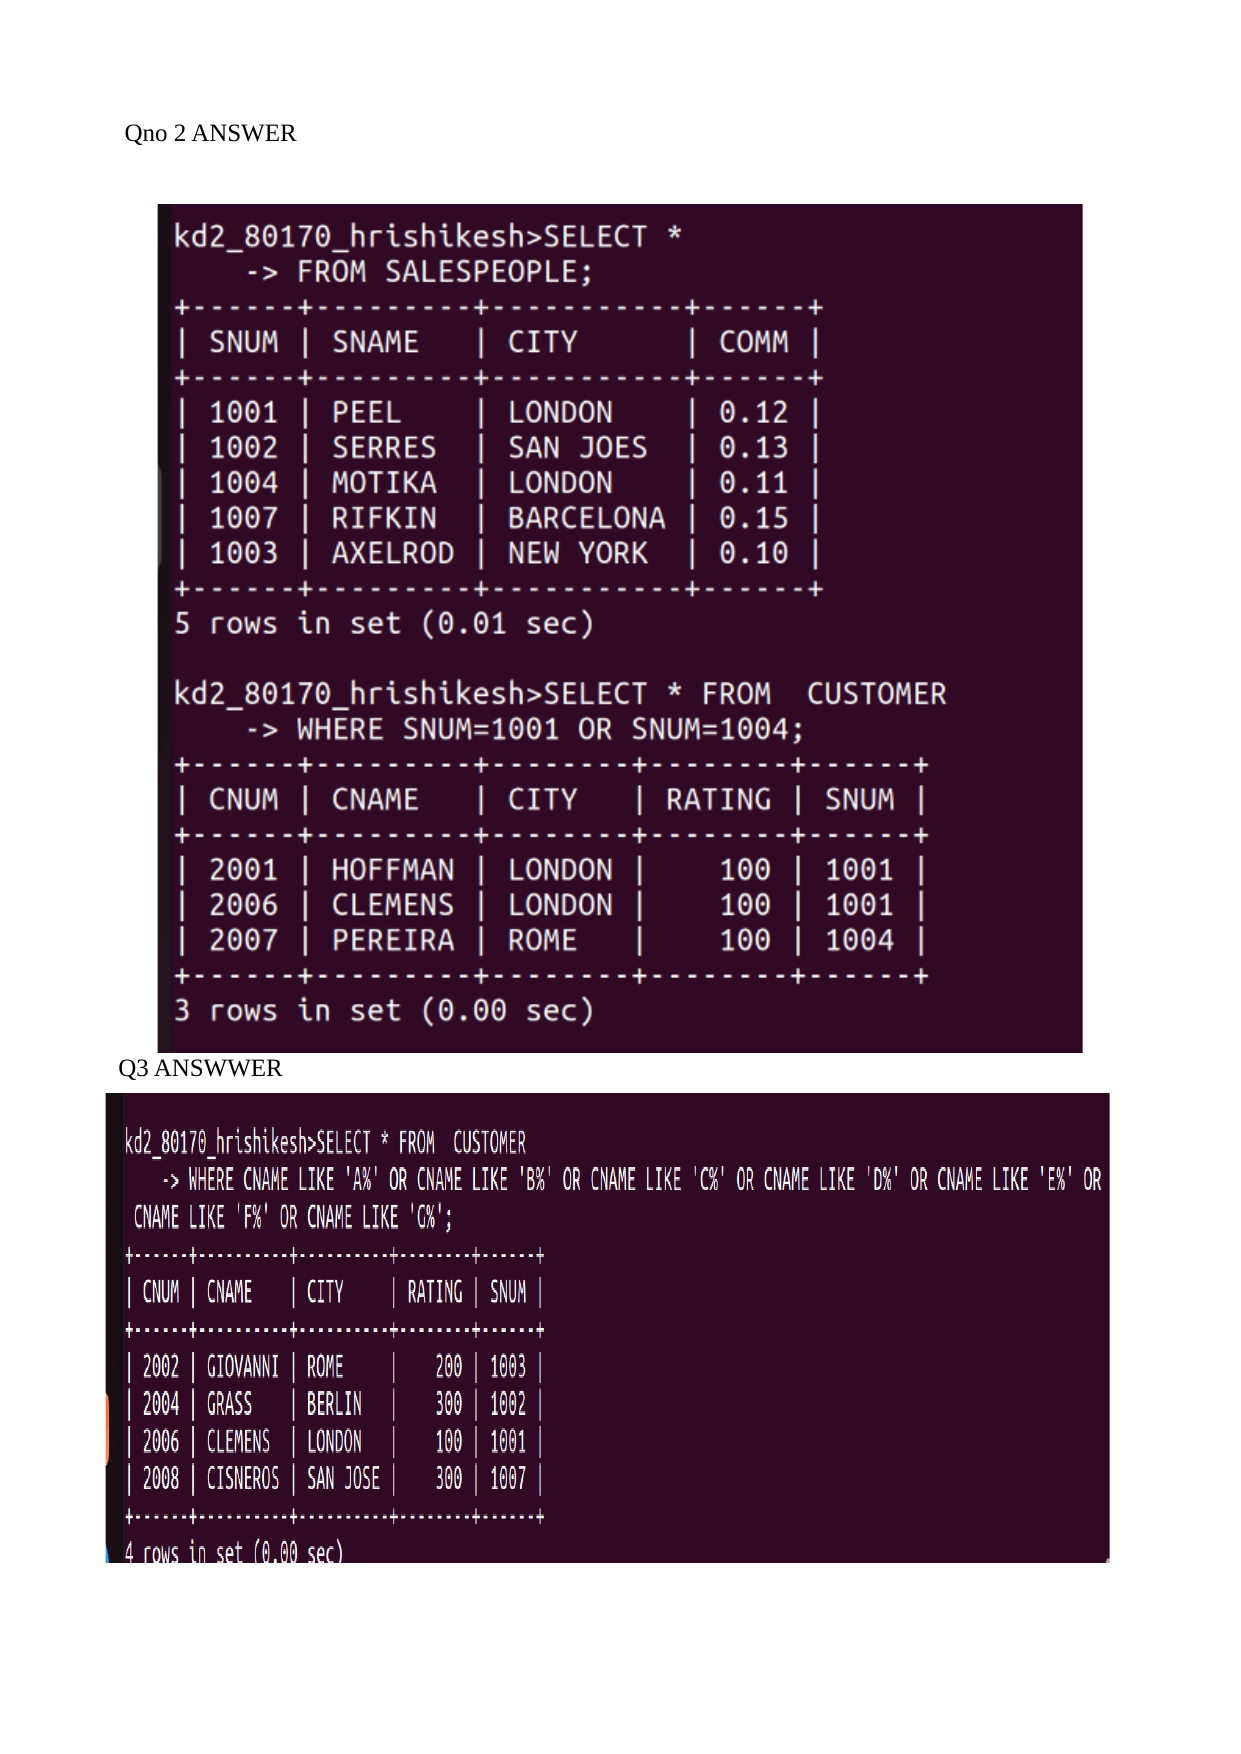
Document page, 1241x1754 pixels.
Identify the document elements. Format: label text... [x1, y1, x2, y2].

text Qno 2 ANSWER [118, 118, 1122, 147]
picture [105, 1093, 1110, 1563]
text Q3 ANSWWER [118, 204, 1122, 1082]
picture [157, 204, 1083, 1053]
